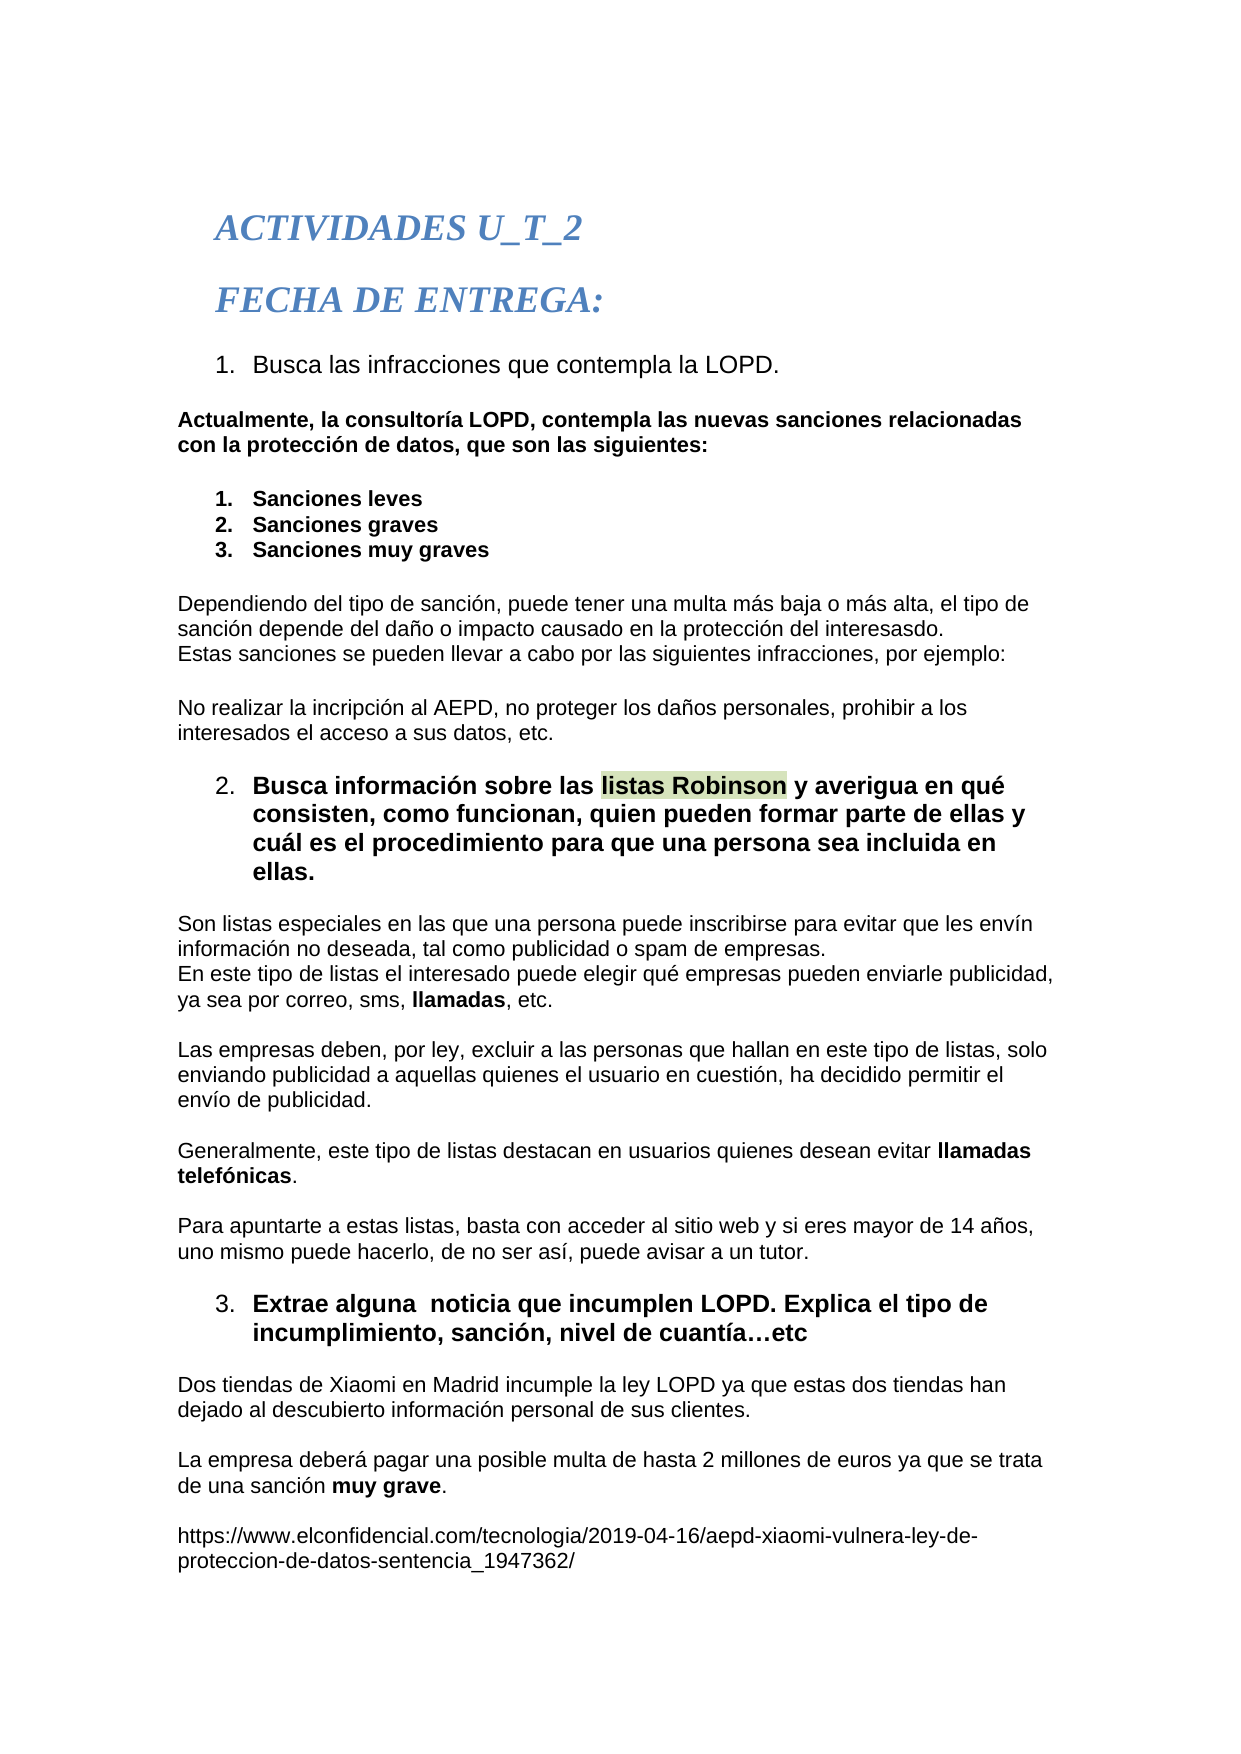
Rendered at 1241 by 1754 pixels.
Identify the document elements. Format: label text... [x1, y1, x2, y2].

list Sanciones graves [215, 511, 1063, 537]
list Sanciones leves [215, 486, 1063, 511]
text Dependiendo del tipo de sanción, puede tener una multa más baja o más alta, el tipo de sanción depende del daño o impacto causado en la protección del interesasdo. [177, 591, 1063, 641]
list Las empresas deben, por ley, excluir a las personas que hallan en este tipo de listas, solo enviando publicidad a aquellas quienes el usuario en cuestión, ha decidido permitir el envío de publicidad. [177, 1037, 1063, 1112]
text Estas sanciones se pueden llevar a cabo por las siguientes infracciones, por ejemplo: [177, 641, 1063, 666]
text https://www.elconfidencial.com/tecnologia/2019-04-16/aepd-xiaomi-vulnera-ley-de-proteccion-de-datos-sentencia_1947362/ [177, 1523, 1063, 1573]
list Generalmente, este tipo de listas destacan en usuarios quienes desean evitar llamadas telefónicas. [177, 1138, 1063, 1188]
text FECHA DE ENTREGA: [215, 278, 1063, 321]
list Busca las infracciones que contempla la LOPD. [215, 349, 1063, 378]
list En este tipo de listas el interesado puede elegir qué empresas pueden enviarle publicidad, ya sea por correo, sms, llamadas, etc. [177, 961, 1063, 1012]
text La empresa deberá pagar una posible multa de hasta 2 millones de euros ya que se trata de una sanción muy grave. [177, 1447, 1063, 1498]
list Son listas especiales en las que una persona puede inscribirse para evitar que les envín información no deseada, tal como publicidad o spam de empresas. [177, 911, 1063, 961]
text ACTIVIDADES U_T_2 [215, 206, 1063, 249]
text Actualmente, la consultoría LOPD, contempla las nuevas sanciones relacionadas con la protección de datos, que son las siguientes: [177, 407, 1063, 457]
list Extrae alguna noticia que incumplen LOPD. Explica el tipo de incumplimiento, sanción, nivel de cuantía…etc [215, 1289, 1063, 1346]
list Busca información sobre las listas Robinson y averigua en qué consisten, como funcionan, quien pueden formar parte de ellas y cuál es el procedimiento para que una persona sea incluida en ellas. [215, 771, 1063, 886]
text Dos tiendas de Xiaomi en Madrid incumple la ley LOPD ya que estas dos tiendas han dejado al descubierto información personal de sus clientes. [177, 1372, 1063, 1422]
list Sanciones muy graves [215, 537, 1063, 562]
text No realizar la incripción al AEPD, no proteger los daños personales, prohibir a los interesados el acceso a sus datos, etc. [177, 695, 1063, 745]
list Para apuntarte a estas listas, basta con acceder al sitio web y si eres mayor de 14 años, uno mismo puede hacerlo, de no ser así, puede avisar a un tutor. [177, 1213, 1063, 1264]
